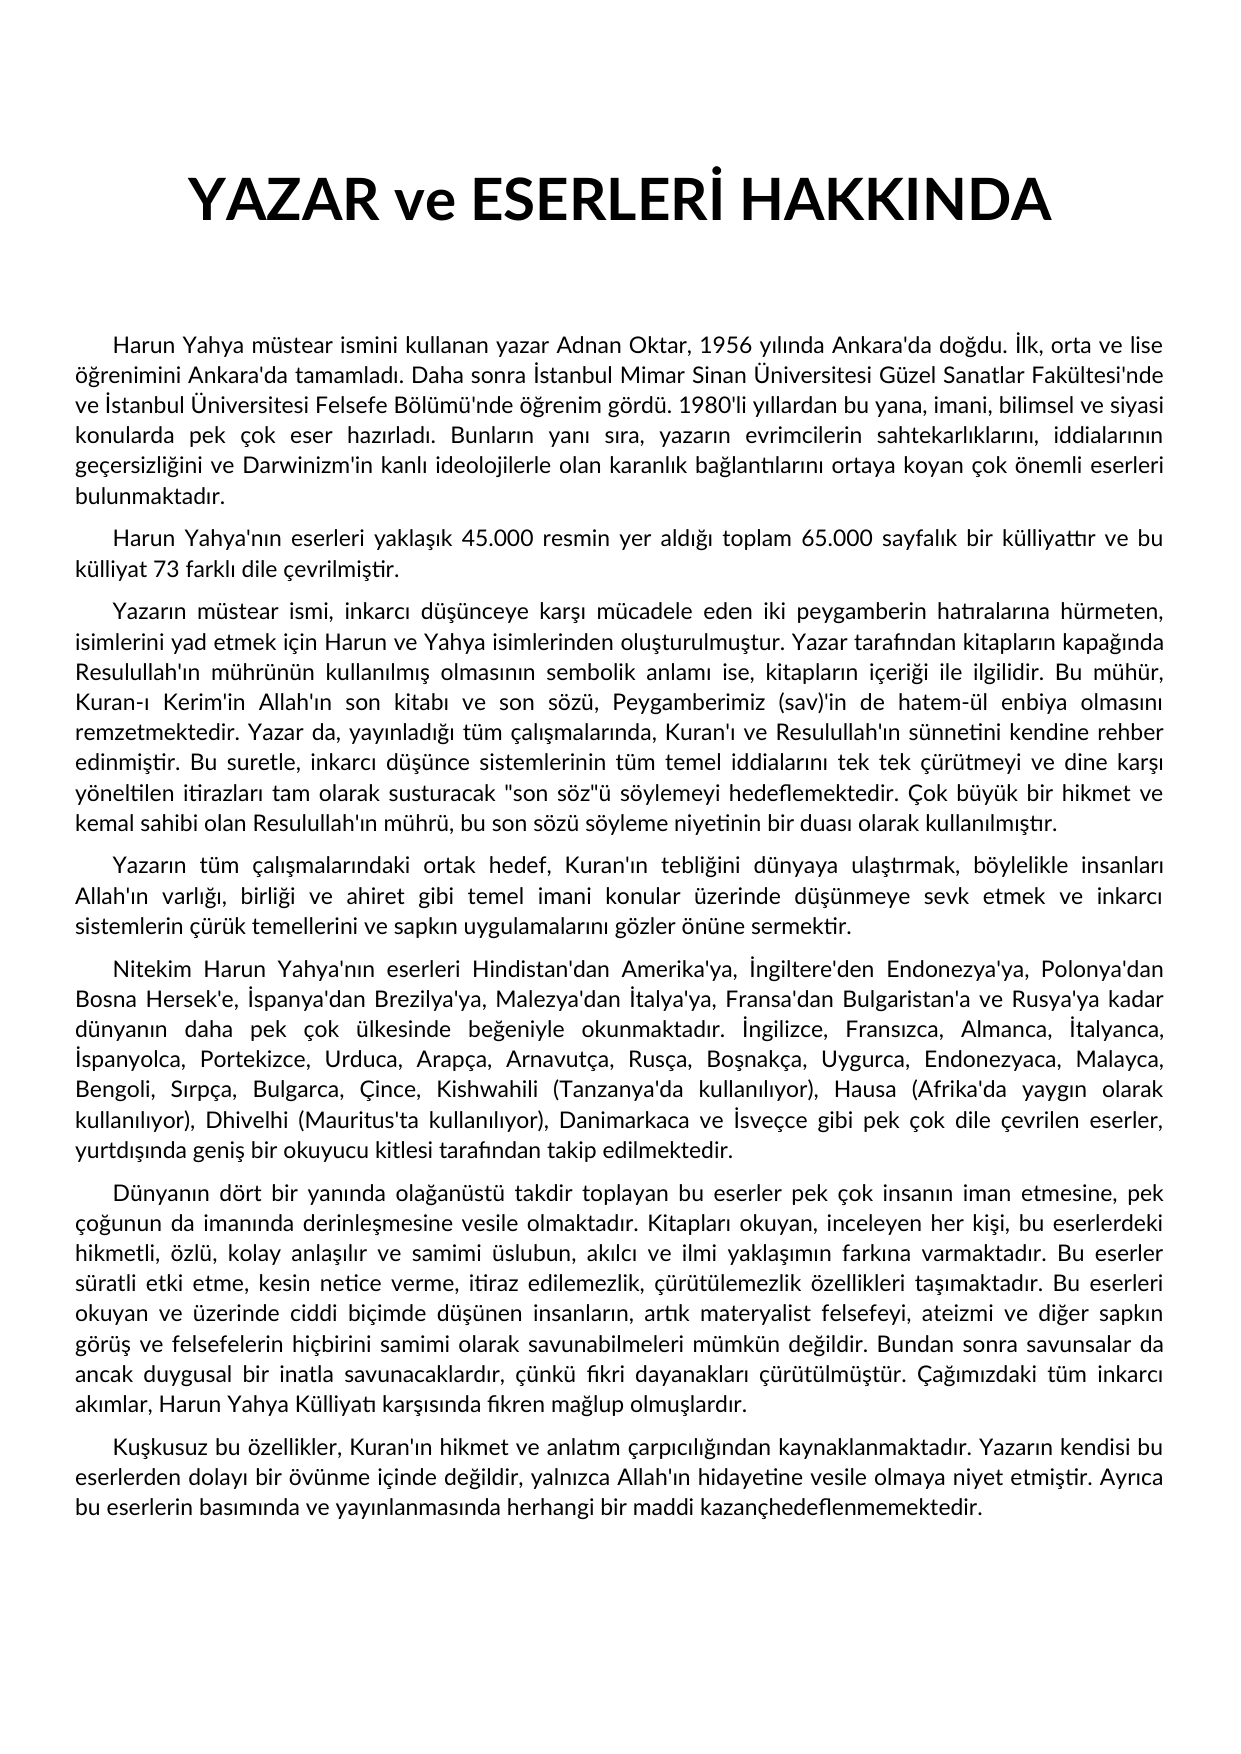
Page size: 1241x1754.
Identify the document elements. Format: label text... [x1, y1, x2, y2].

subtitle YAZAR ve ESERLERİ HAKKINDA [75, 162, 1165, 232]
text Dünyanın dört bir yanında olağanüstü takdir toplayan bu eserler pek çok insanın iman etmesine, pek çoğunun da imanında derinleşmesine vesile olmaktadır. Kitapları okuyan, inceleyen her kişi, bu eserlerdeki hikmetli, özlü, kolay anlaşılır ve samimi üslubun, akılcı ve ilmi yaklaşımın farkına varmaktadır. Bu eserler süratli etki etme, kesin netice verme, itiraz edilemezlik, çürütülemezlik özellikleri taşımaktadır. Bu eserleri okuyan ve üzerinde ciddi biçimde düşünen insanların, artık materyalist felsefeyi, ateizmi ve diğer sapkın görüş ve felsefelerin hiçbirini samimi olarak savunabilmeleri mümkün değildir. Bundan sonra savunsalar da ancak duygusal bir inatla savunacaklardır, çünkü fikri dayanakları çürütülmüştür. Çağımızdaki tüm inkarcı akımlar, Harun Yahya Külliyatı karşısında fikren mağlup olmuşlardır. [75, 1178, 1165, 1417]
text Kuşkusuz bu özellikler, Kuran'ın hikmet ve anlatım çarpıcılığından kaynaklanmaktadır. Yazarın kendisi bu eserlerden dolayı bir övünme içinde değildir, yalnızca Allah'ın hidayetine vesile olmaya niyet etmiştir. Ayrıca bu eserlerin basımında ve yayınlanmasında herhangi bir maddi kazançhedeflenmemektedir. [75, 1432, 1165, 1520]
text Nitekim Harun Yahya'nın eserleri Hindistan'dan Amerika'ya, İngiltere'den Endonezya'ya, Polonya'dan Bosna Hersek'e, İspanya'dan Brezilya'ya, Malezya'dan İtalya'ya, Fransa'dan Bulgaristan'a ve Rusya'ya kadar dünyanın daha pek çok ülkesinde beğeniyle okunmaktadır. İngilizce, Fransızca, Almanca, İtalyanca, İspanyolca, Portekizce, Urduca, Arapça, Arnavutça, Rusça, Boşnakça, Uygurca, Endonezyaca, Malayca, Bengoli, Sırpça, Bulgarca, Çince, Kishwahili (Tanzanya'da kullanılıyor), Hausa (Afrika'da yaygın olarak kullanılıyor), Dhivelhi (Mauritus'ta kullanılıyor), Danimarkaca ve İsveçce gibi pek çok dile çevrilen eserler, yurtdışında geniş bir okuyucu kitlesi tarafından takip edilmektedir. [75, 954, 1165, 1163]
text Yazarın müstear ismi, inkarcı düşünceye karşı mücadele eden iki peygamberin hatıralarına hürmeten, isimlerini yad etmek için Harun ve Yahya isimlerinden oluşturulmuştur. Yazar tarafından kitapların kapağında Resulullah'ın mührünün kullanılmış olmasının sembolik anlamı ise, kitapların içeriği ile ilgilidir. Bu mühür, Kuran-ı Kerim'in Allah'ın son kitabı ve son sözü, Peygamberimiz (sav)'in de hatem-ül enbiya olmasını remzetmektedir. Yazar da, yayınladığı tüm çalışmalarında, Kuran'ı ve Resulullah'ın sünnetini kendine rehber edinmiştir. Bu suretle, inkarcı düşünce sistemlerinin tüm temel iddialarını tek tek çürütmeyi ve dine karşı yöneltilen itirazları tam olarak susturacak "son söz"ü söylemeyi hedeflemektedir. Çok büyük bir hikmet ve kemal sahibi olan Resulullah'ın mührü, bu son sözü söyleme niyetinin bir duası olarak kullanılmıştır. [75, 597, 1165, 836]
text Yazarın tüm çalışmalarındaki ortak hedef, Kuran'ın tebliğini dünyaya ulaştırmak, böylelikle insanları Allah'ın varlığı, birliği ve ahiret gibi temel imani konular üzerinde düşünmeye sevk etmek ve inkarcı sistemlerin çürük temellerini ve sapkın uygulamalarını gözler önüne sermektir. [75, 851, 1165, 939]
text Harun Yahya'nın eserleri yaklaşık 45.000 resmin yer aldığı toplam 65.000 sayfalık bir külliyattır ve bu külliyat 73 farklı dile çevrilmiştir. [75, 524, 1165, 582]
text Harun Yahya müstear ismini kullanan yazar Adnan Oktar, 1956 yılında Ankara'da doğdu. İlk, orta ve lise öğrenimini Ankara'da tamamladı. Daha sonra İstanbul Mimar Sinan Üniversitesi Güzel Sanatlar Fakültesi'nde ve İstanbul Üniversitesi Felsefe Bölümü'nde öğrenim gördü. 1980'li yıllardan bu yana, imani, bilimsel ve siyasi konularda pek çok eser hazırladı. Bunların yanı sıra, yazarın evrimcilerin sahtekarlıklarını, iddialarının geçersizliğini ve Darwinizm'in kanlı ideolojilerle olan karanlık bağlantılarını ortaya koyan çok önemli eserleri bulunmaktadır. [75, 330, 1165, 509]
